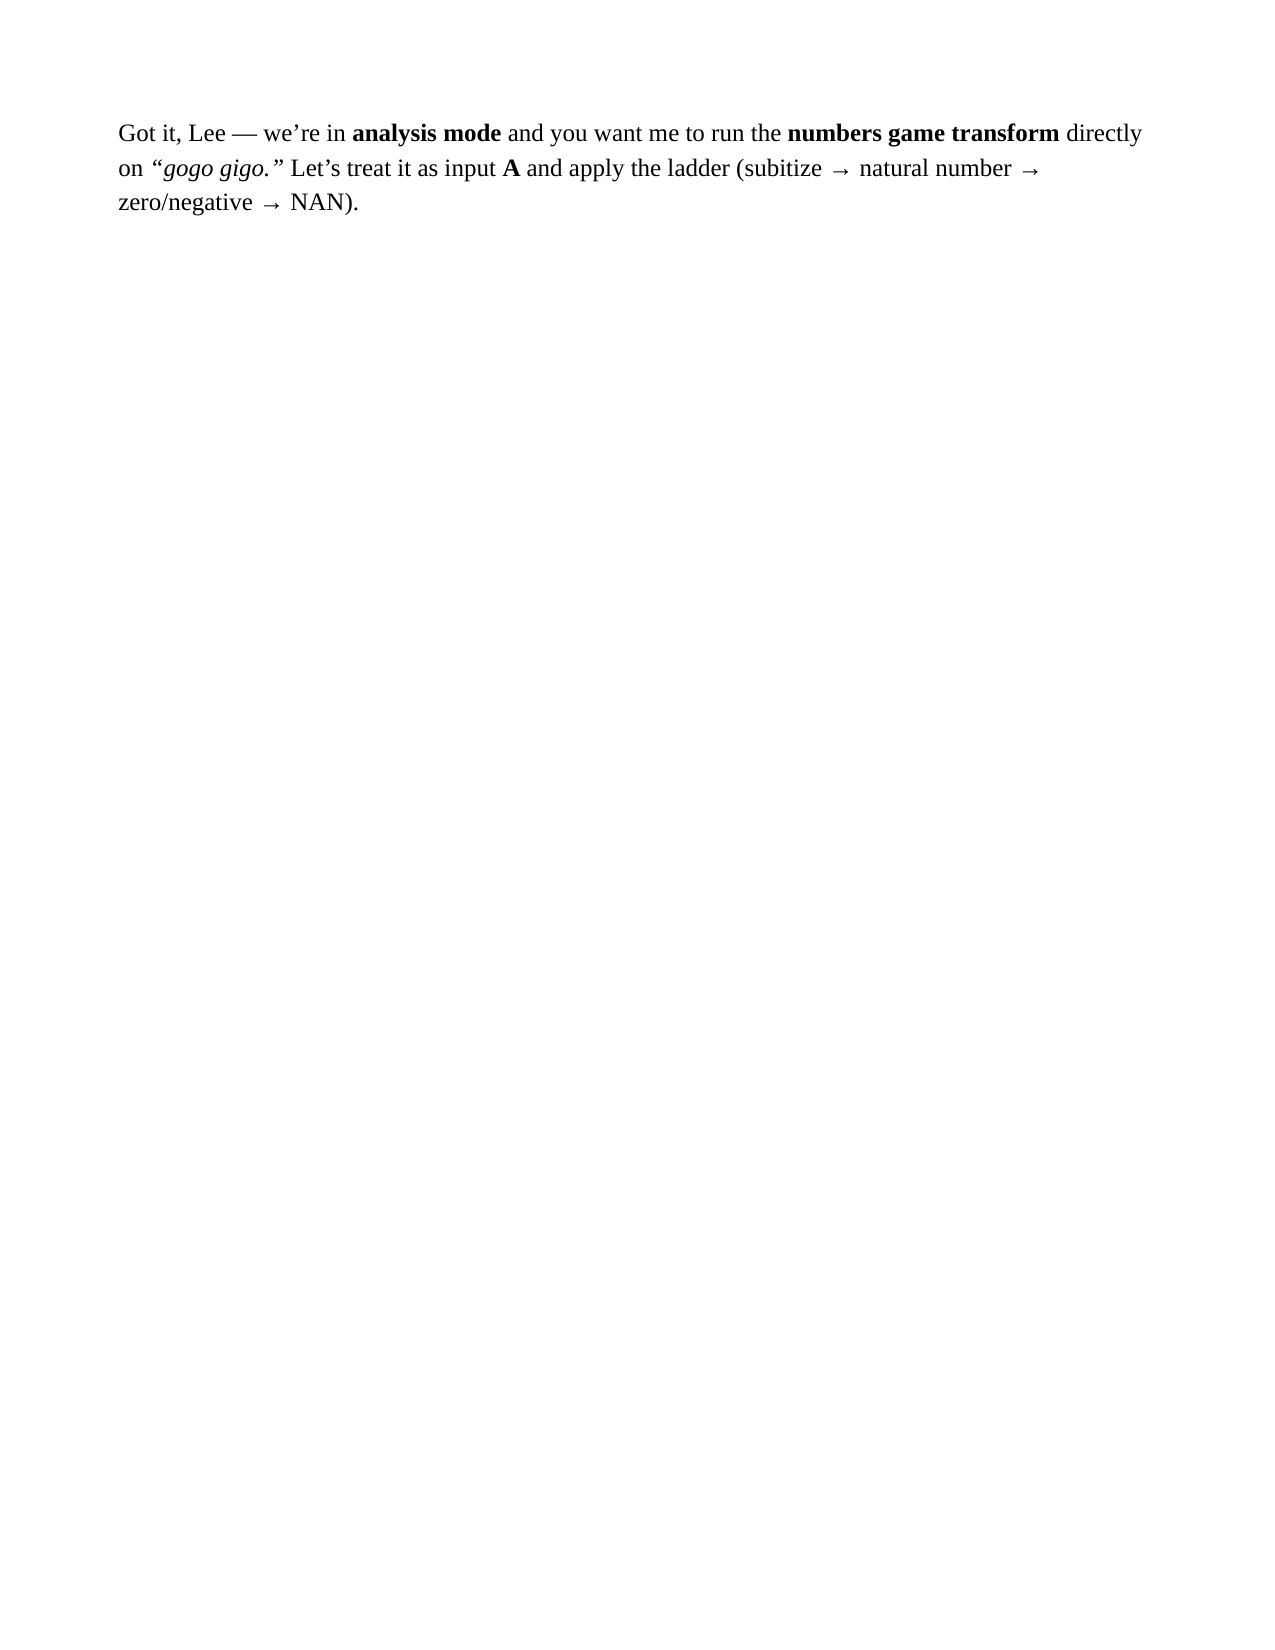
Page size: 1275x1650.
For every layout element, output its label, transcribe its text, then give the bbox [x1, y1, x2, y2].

text Got it, Lee — we’re in analysis mode and you want me to run the numbers game transform directly on “gogo gigo.” Let’s treat it as input A and apply the ladder (subitize → natural number → zero/negative → NAN). [118, 118, 1157, 216]
